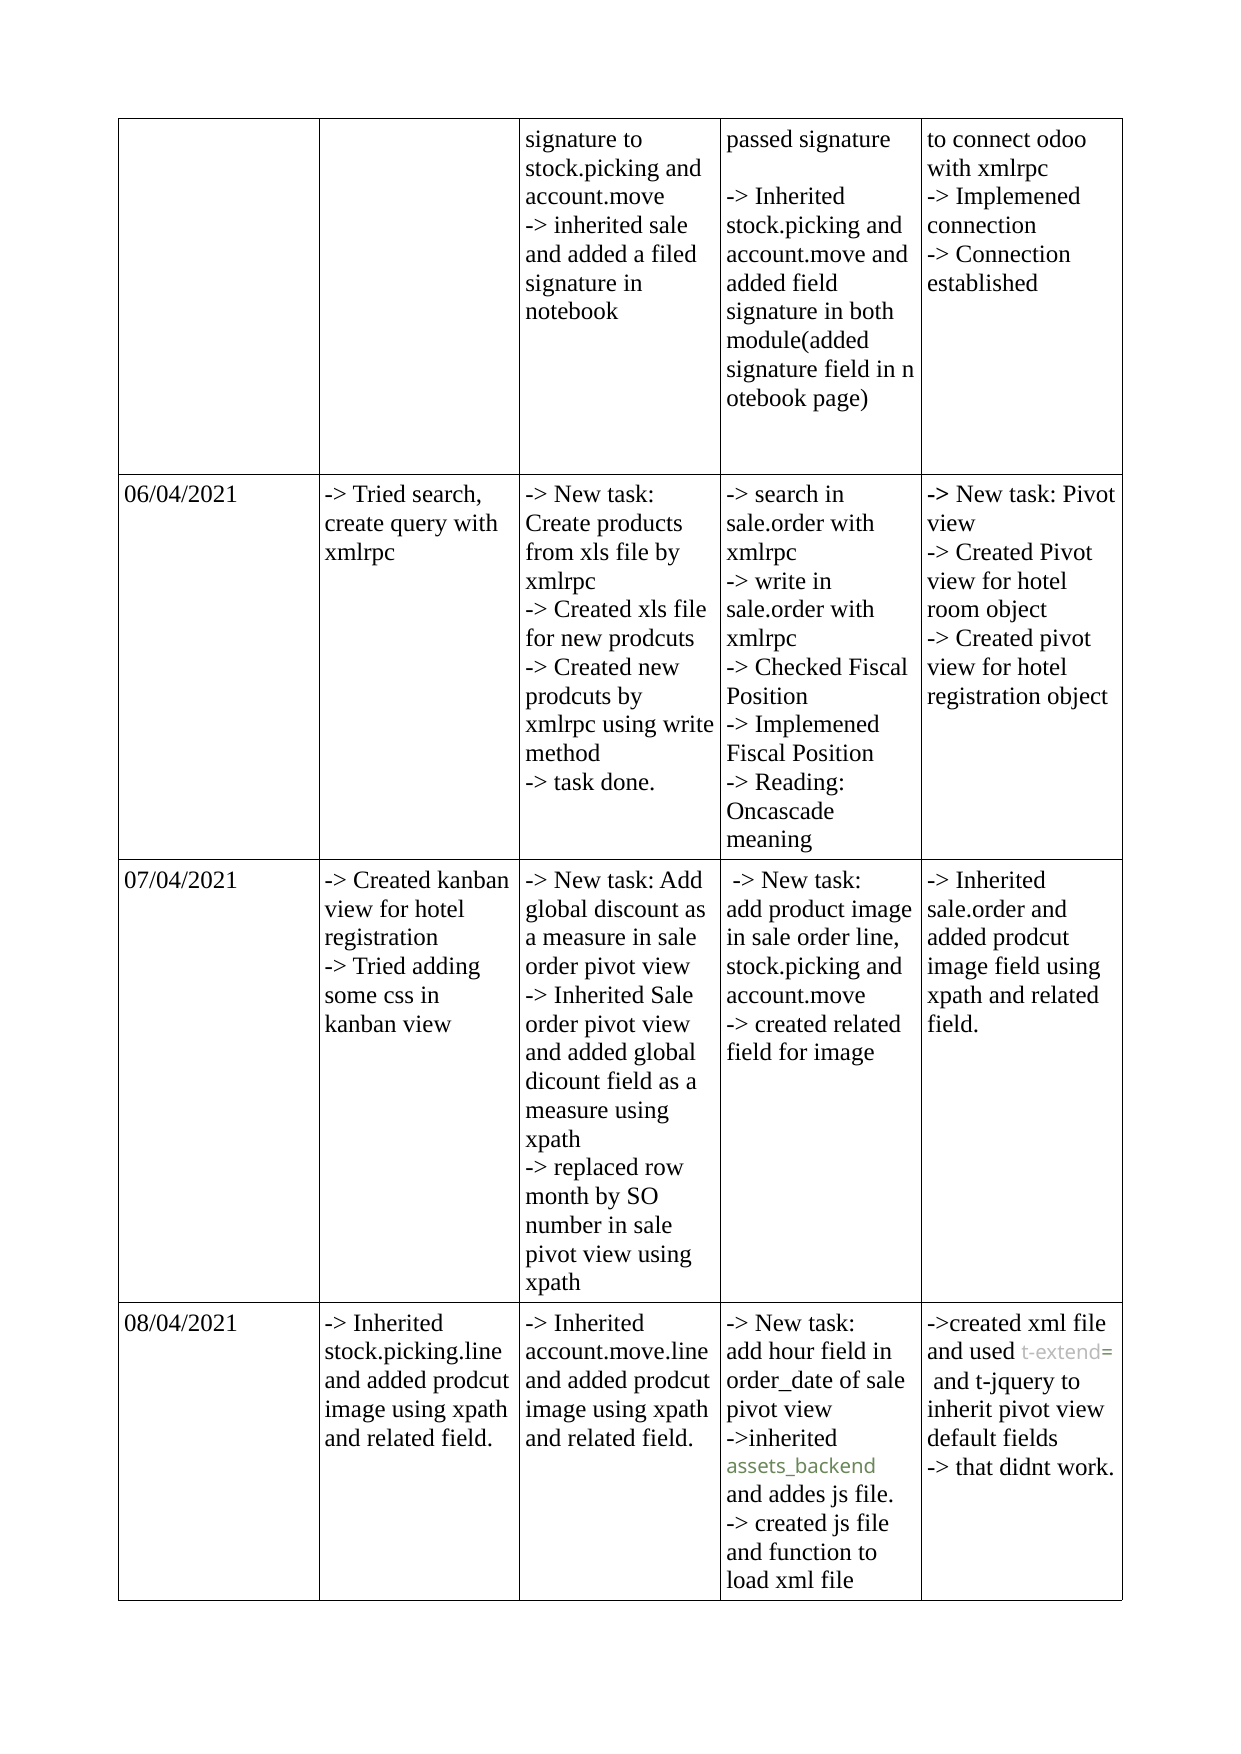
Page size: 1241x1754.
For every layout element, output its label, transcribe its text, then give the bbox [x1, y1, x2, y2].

table_cell -> New task: add product image in sale order line, stock.picking and account.move -> created related field for image [721, 860, 921, 1302]
table_cell signature to stock.picking and account.move -> inherited sale and added a filed signature in notebook [520, 119, 720, 474]
table_cell -> Inherited stock.picking.line and added prodcut image using xpath and related field. [320, 1303, 519, 1600]
table_cell -> Tried search, create query with xmlrpc [320, 475, 519, 859]
table_cell [320, 119, 519, 474]
table_cell -> search in sale.order with xmlrpc -> write in sale.order with xmlrpc -> Checked Fiscal Position -> Implemened Fiscal Position -> Reading: Oncascade meaning [721, 475, 921, 859]
table_cell to connect odoo with xmlrpc -> Implemened connection -> Connection established [922, 119, 1122, 474]
table_cell 08/04/2021 [119, 1303, 319, 1600]
table_cell -> Created kanban view for hotel registration -> Tried adding some css in kanban view [320, 860, 519, 1302]
table_cell -> New task: Add global discount as a measure in sale order pivot view -> Inherited Sale order pivot view and added global dicount field as a measure using xpath -> replaced row month by SO number in sale pivot view using xpath [520, 860, 720, 1302]
table_cell -> New task: Pivot view -> Created Pivot view for hotel room object -> Created pivot view for hotel registration object [922, 475, 1122, 859]
table_cell -> Inherited account.move.line and added prodcut image using xpath and related field. [520, 1303, 720, 1600]
table_cell [119, 119, 319, 474]
table_cell ->created xml file and used t-extend= and t-jquery to inherit pivot view default fields -> that didnt work. [922, 1303, 1122, 1600]
table_cell -> New task: Create products from xls file by xmlrpc -> Created xls file for new prodcuts -> Created new prodcuts by xmlrpc using write method -> task done. [520, 475, 720, 859]
table_cell -> Inherited sale.order and added prodcut image field using xpath and related field. [922, 860, 1122, 1302]
table_cell passed signature -> Inherited stock.picking and account.move and added field signature in both module(added signature field in n otebook page) [721, 119, 921, 474]
table_cell -> New task: add hour field in order_date of sale pivot view ->inherited assets_backend and addes js file. -> created js file and function to load xml file [721, 1303, 921, 1600]
table_cell 07/04/2021 [119, 860, 319, 1302]
table_cell 06/04/2021 [119, 475, 319, 859]
